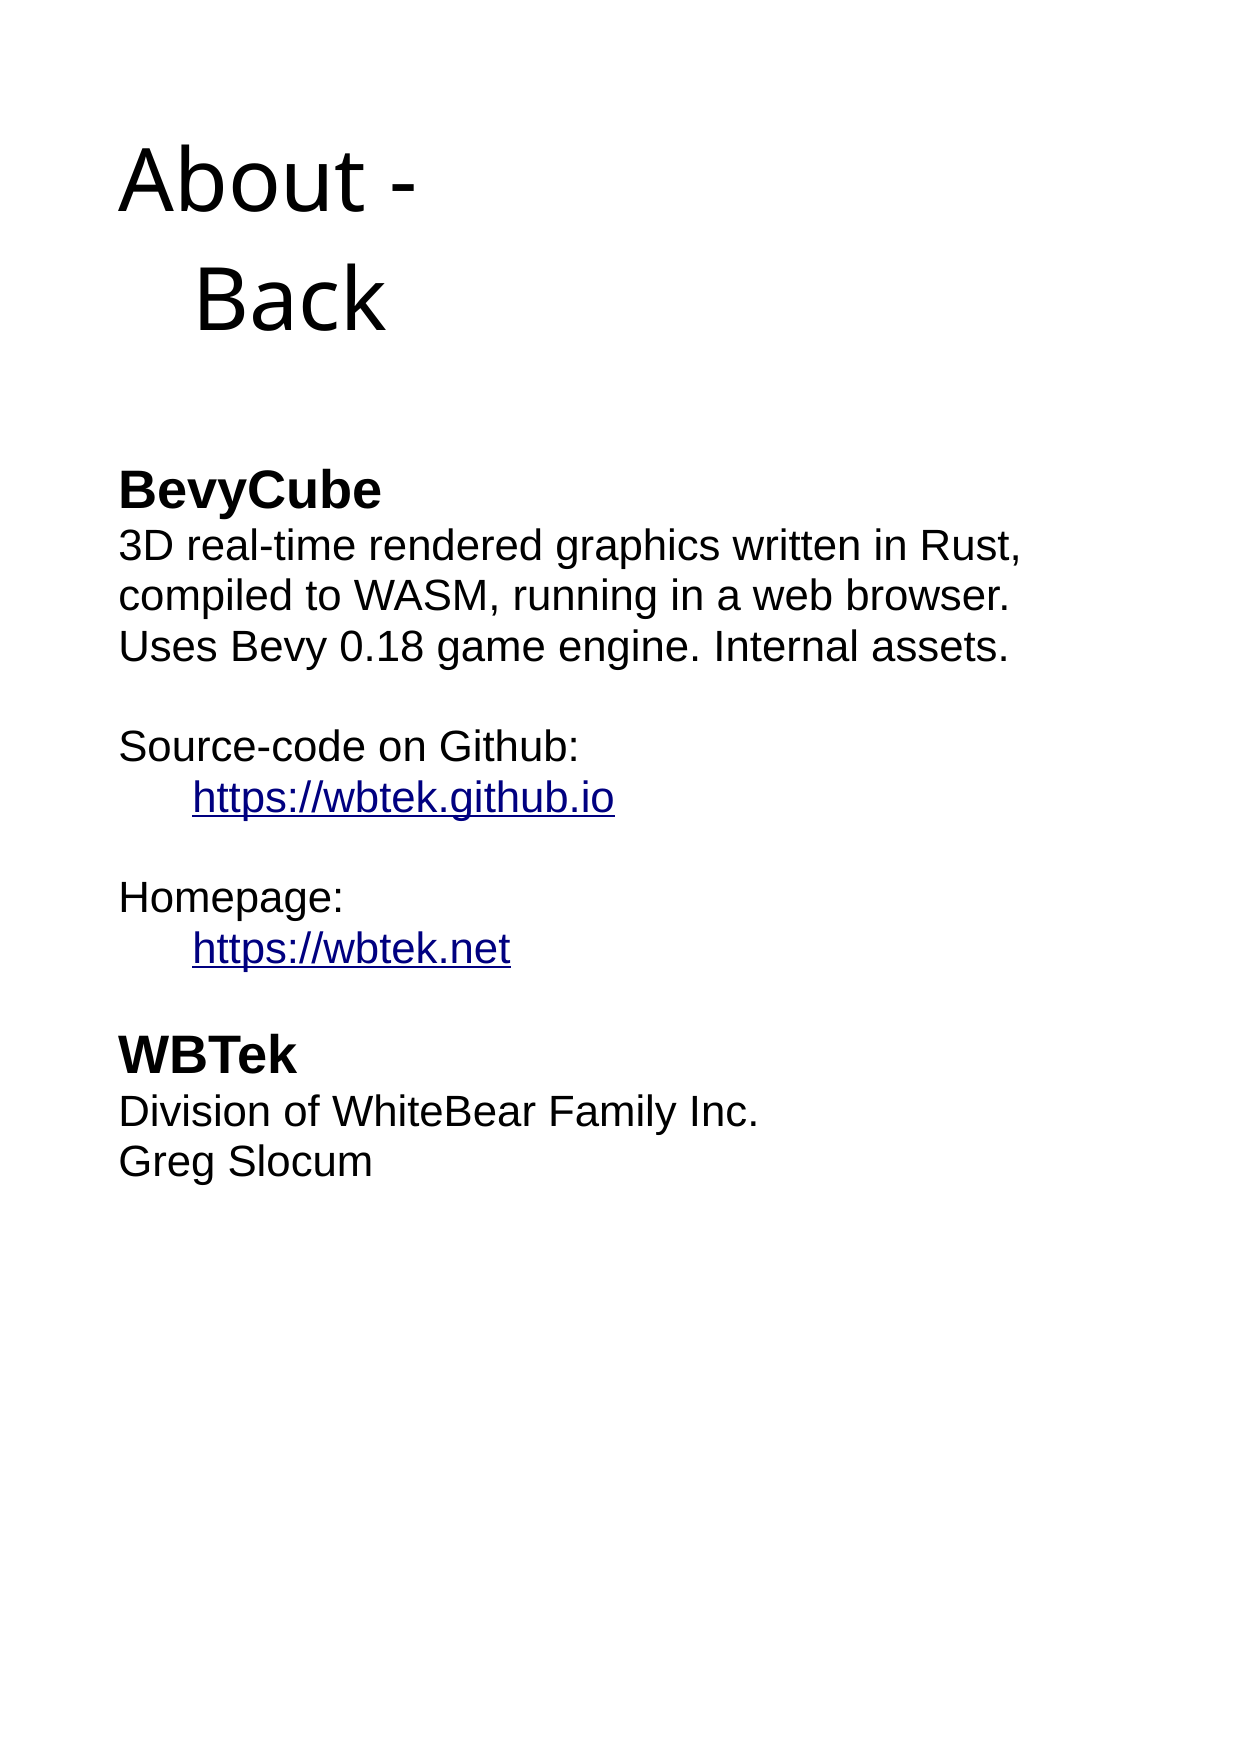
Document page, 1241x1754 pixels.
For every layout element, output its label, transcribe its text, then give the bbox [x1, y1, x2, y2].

text 3D real-time rendered graphics written in Rust, compiled to WASM, running in a web browser. Uses Bevy 0.18 game engine. Internal assets. [118, 519, 1122, 670]
text Source-code on Github: [118, 721, 1122, 771]
text WBTek [118, 1023, 1122, 1085]
text https://wbtek.github.io [118, 771, 1122, 821]
text Greg Slocum [118, 1135, 1122, 1186]
text Division of WhiteBear Family Inc. [118, 1085, 1122, 1135]
text About - Back [118, 118, 1122, 356]
text Homepage: [118, 872, 1122, 922]
text BevyCube [118, 457, 1122, 519]
text https://wbtek.net [118, 922, 1122, 972]
